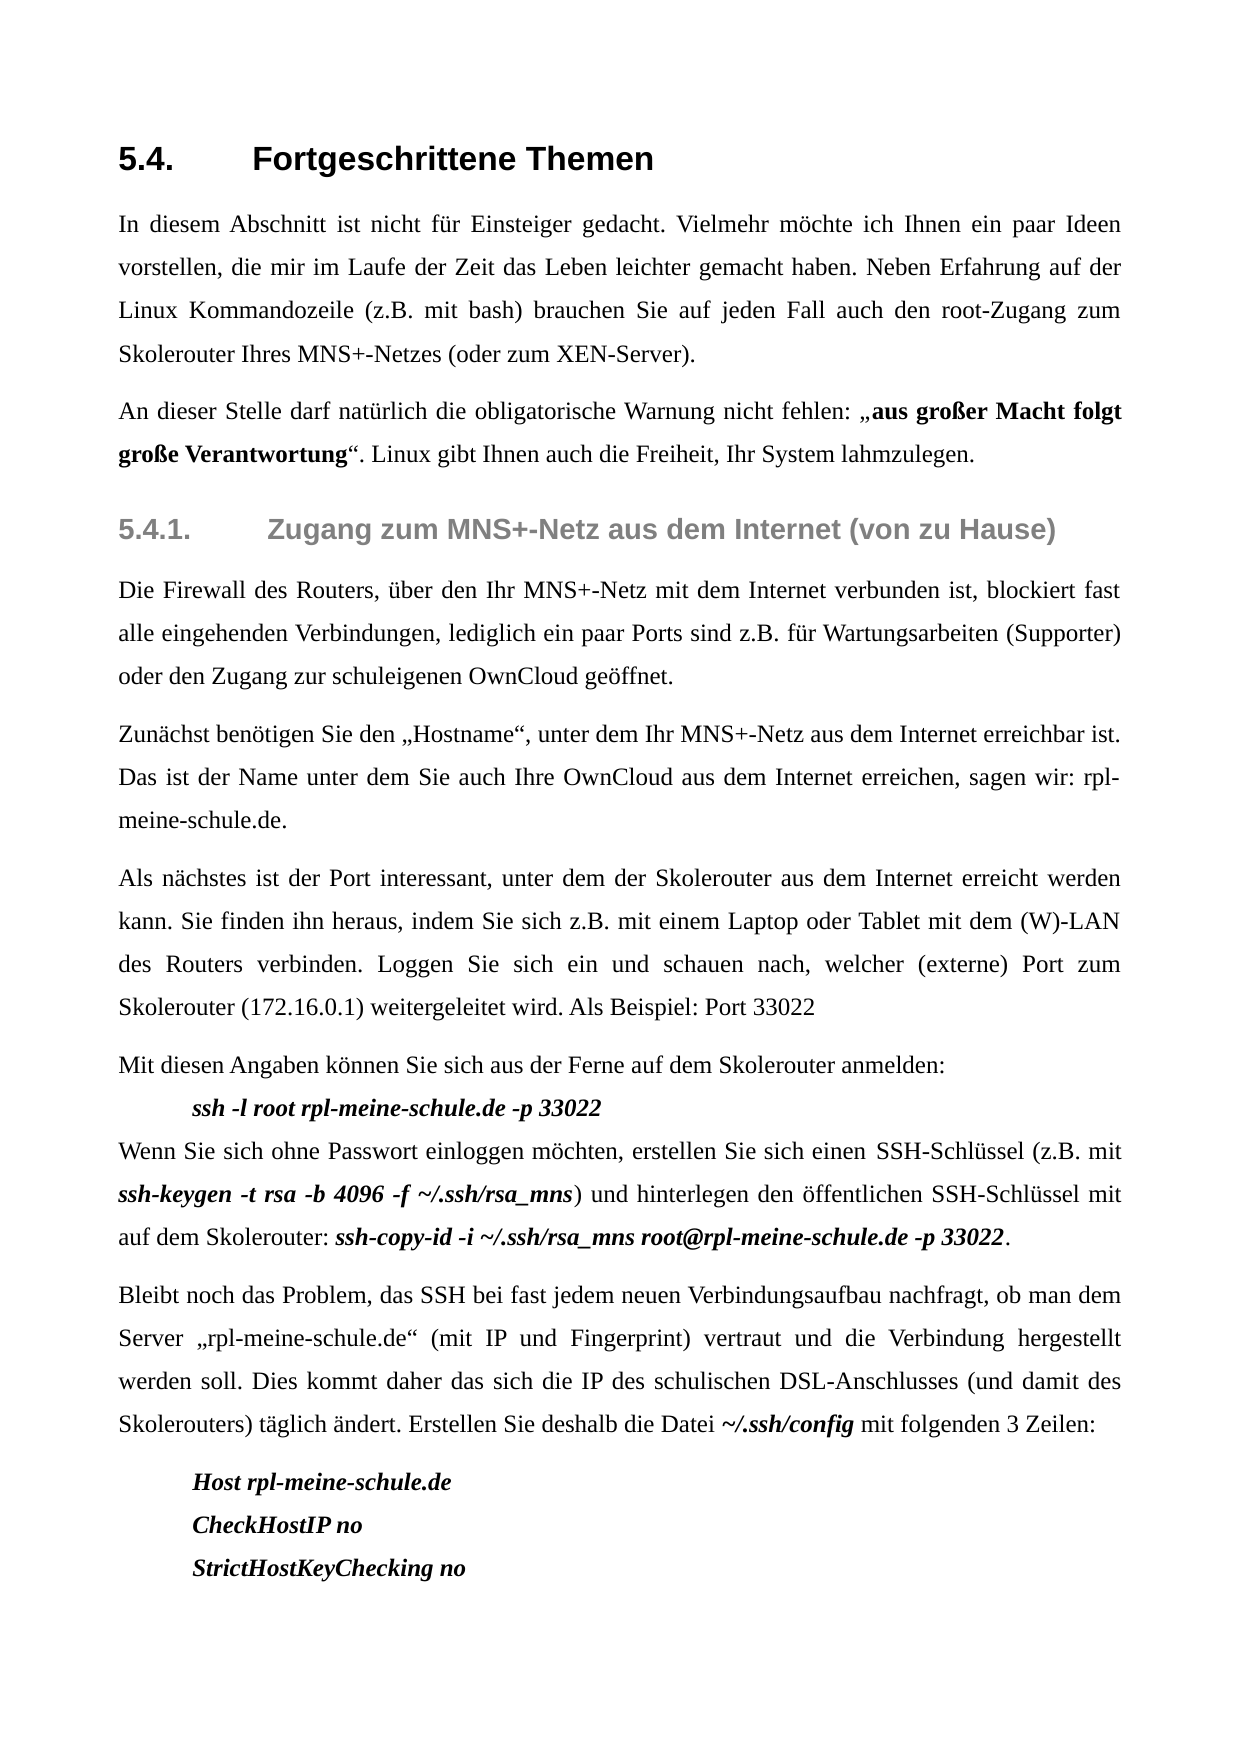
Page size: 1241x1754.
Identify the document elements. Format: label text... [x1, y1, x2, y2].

text Mit diesen Angaben können Sie sich aus der Ferne auf dem Skolerouter anmelden: ssh -l root rpl-meine-schule.de -p 33022 Wenn Sie sich ohne Passwort einloggen möchten, erstellen Sie sich einen SSH-Schlüssel (z.B. mit ssh-keygen -t rsa -b 4096 -f ~/.ssh/rsa_mns) und hinterlegen den öffentlichen SSH-Schlüssel mit auf dem Skolerouter: ssh-copy-id -i ~/.ssh/rsa_mns root@rpl-meine-schule.de -p 33022. [118, 1050, 1122, 1251]
text In diesem Abschnitt ist nicht für Einsteiger gedacht. Vielmehr möchte ich Ihnen ein paar Ideen vorstellen, die mir im Laufe der Zeit das Leben leichter gemacht haben. Neben Erfahrung auf der Linux Kommandozeile (z.B. mit bash) brauchen Sie auf jeden Fall auch den root-Zugang zum Skolerouter Ihres MNS+-Netzes (oder zum XEN-Server). [118, 209, 1122, 367]
text Zunächst benötigen Sie den „Hostname“, unter dem Ihr MNS+-Netz aus dem Internet erreichbar ist. Das ist der Name unter dem Sie auch Ihre OwnCloud aus dem Internet erreichen, sagen wir: rpl-meine-schule.de. [118, 719, 1122, 834]
text Host rpl-meine-schule.de CheckHostIP no StrictHostKeyChecking no [118, 1467, 1122, 1582]
subtitle Zugang zum MNS+-Netz aus dem Internet (von zu Hause) [118, 512, 1122, 545]
text Bleibt noch das Problem, das SSH bei fast jedem neuen Verbindungsaufbau nachfragt, ob man dem Server „rpl-meine-schule.de“ (mit IP und Fingerprint) vertraut und die Verbindung hergestellt werden soll. Dies kommt daher das sich die IP des schulischen DSL-Anschlusses (und damit des Skolerouters) täglich ändert. Erstellen Sie deshalb die Datei ~/.ssh/config mit folgenden 3 Zeilen: [118, 1280, 1122, 1438]
text Als nächstes ist der Port interessant, unter dem der Skolerouter aus dem Internet erreicht werden kann. Sie finden ihn heraus, indem Sie sich z.B. mit einem Laptop oder Tablet mit dem (W)-LAN des Routers verbinden. Loggen Sie sich ein und schauen nach, welcher (externe) Port zum Skolerouter (172.16.0.1) weitergeleitet wird. Als Beispiel: Port 33022 [118, 863, 1122, 1021]
text Die Firewall des Routers, über den Ihr MNS+-Netz mit dem Internet verbunden ist, blockiert fast alle eingehenden Verbindungen, lediglich ein paar Ports sind z.B. für Wartungsarbeiten (Supporter) oder den Zugang zur schuleigenen OwnCloud geöffnet. [118, 575, 1122, 690]
subtitle Fortgeschrittene Themen [118, 139, 1122, 178]
text An dieser Stelle darf natürlich die obligatorische Warnung nicht fehlen: „aus großer Macht folgt große Verantwortung“. Linux gibt Ihnen auch die Freiheit, Ihr System lahmzulegen. [118, 396, 1122, 468]
